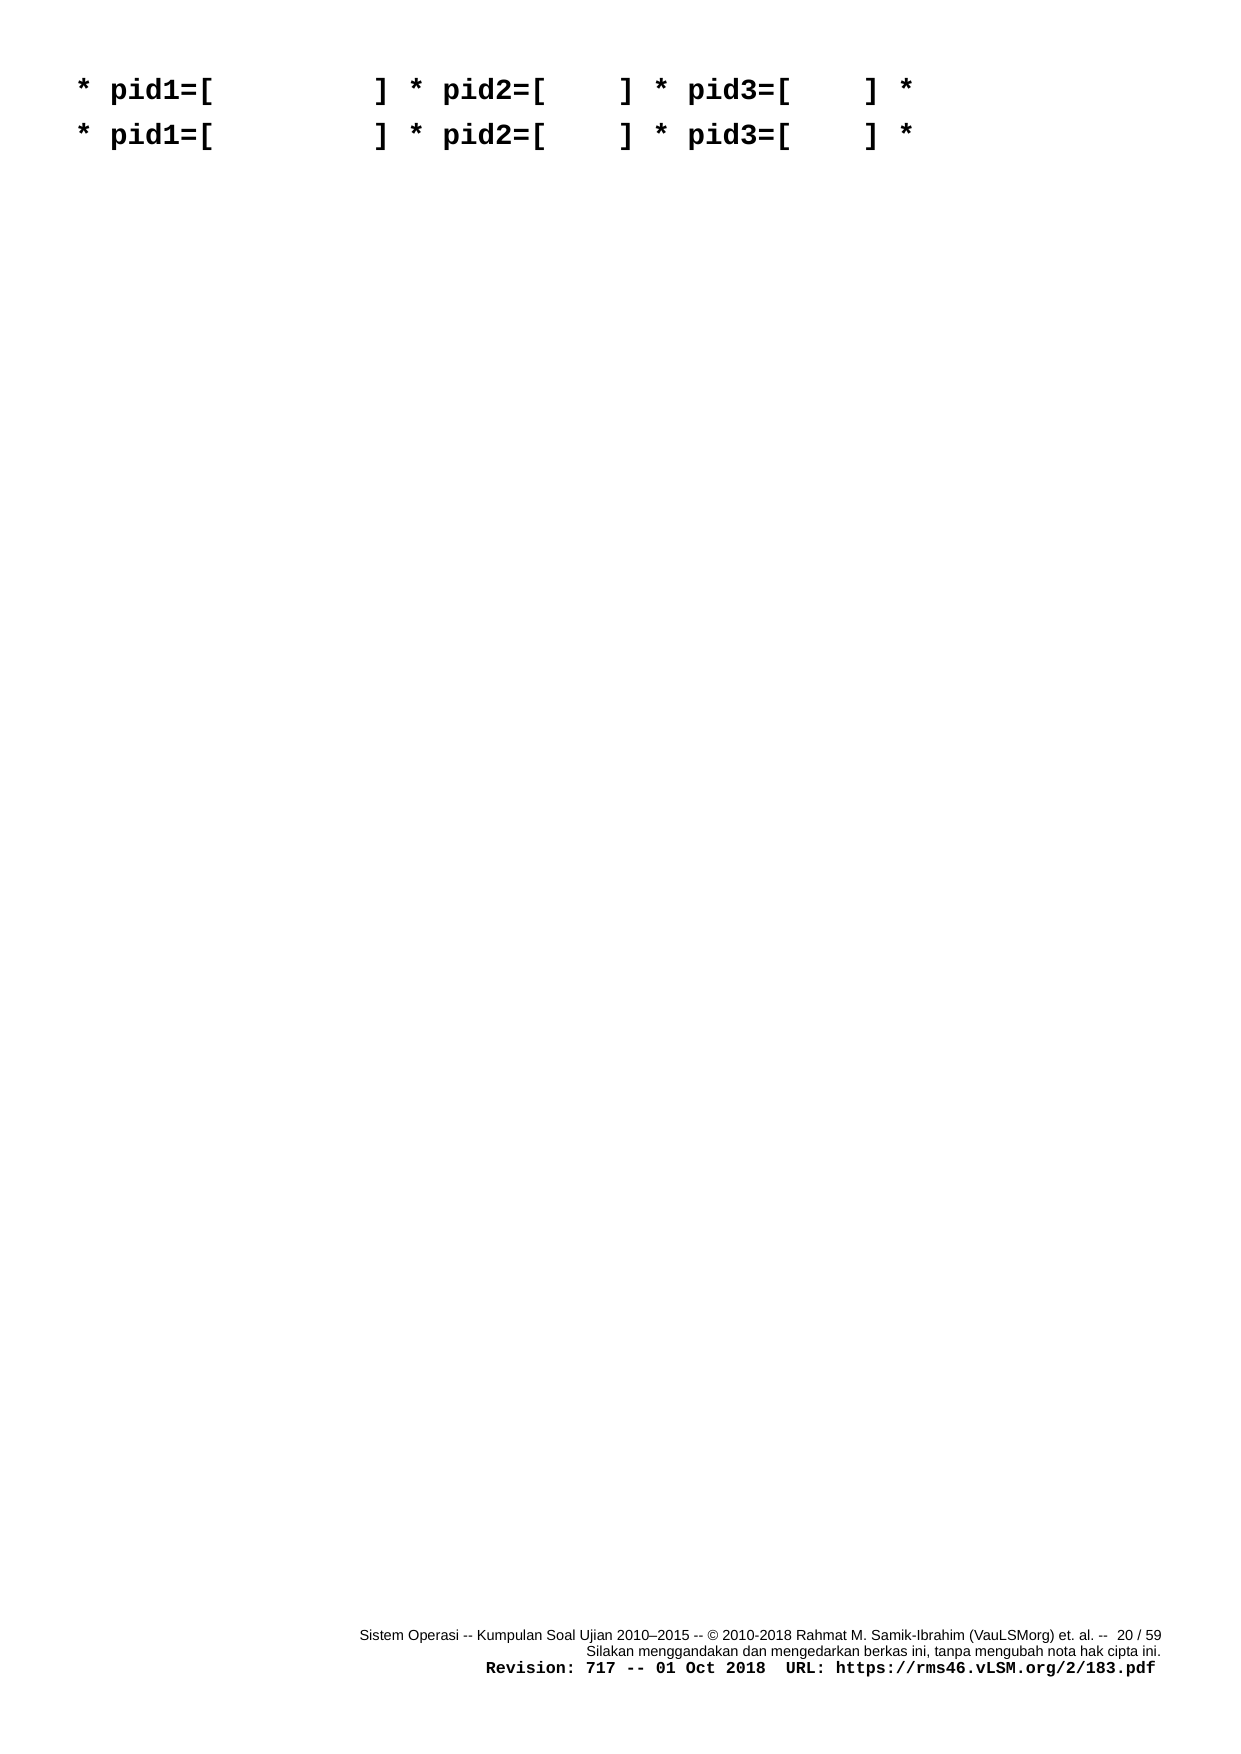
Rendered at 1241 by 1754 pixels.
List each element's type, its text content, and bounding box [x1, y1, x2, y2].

text * pid1=[ ] * pid2=[ ] * pid3=[ ] * [75, 121, 1166, 153]
text * pid1=[ ] * pid2=[ ] * pid3=[ ] * [75, 75, 1166, 108]
